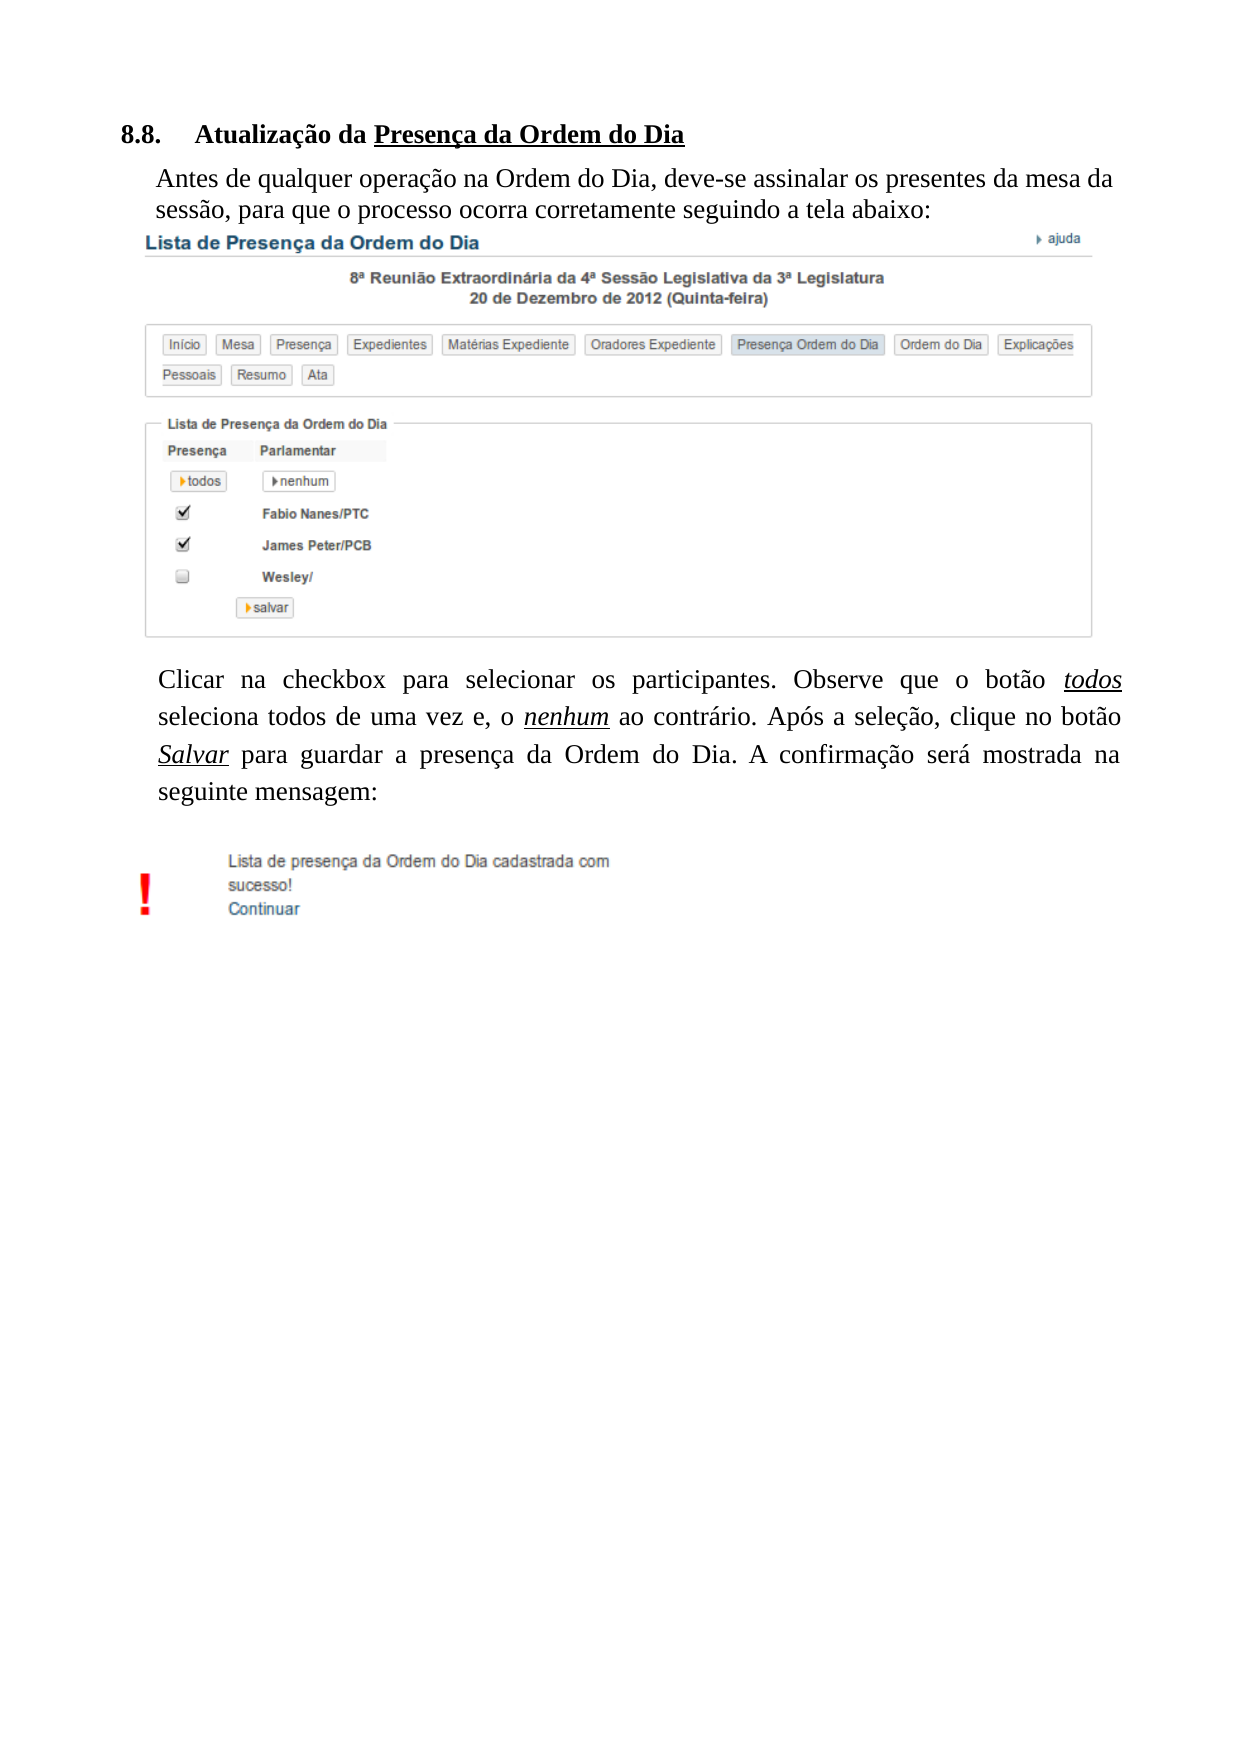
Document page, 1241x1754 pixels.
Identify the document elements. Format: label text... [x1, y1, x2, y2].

subtitle 8.8. Atualização da Presença da Ordem do Dia [121, 118, 1122, 149]
text Antes de qualquer operação na Ordem do Dia, deve-se assinalar os presentes da mesa da sessão, para que o processo ocorra corretamente seguindo a tela abaixo: [155, 162, 1122, 224]
picture [119, 843, 623, 939]
picture [140, 228, 1100, 644]
text Clicar na checkbox para selecionar os participantes. Observe que o botão todos seleciona todos de uma vez e, o nenhum ao contrário. Após a seleção, clique no botão Salvar para guardar a presença da Ordem do Dia. A confirmação será mostrada na seguinte mensagem: [158, 663, 1122, 806]
